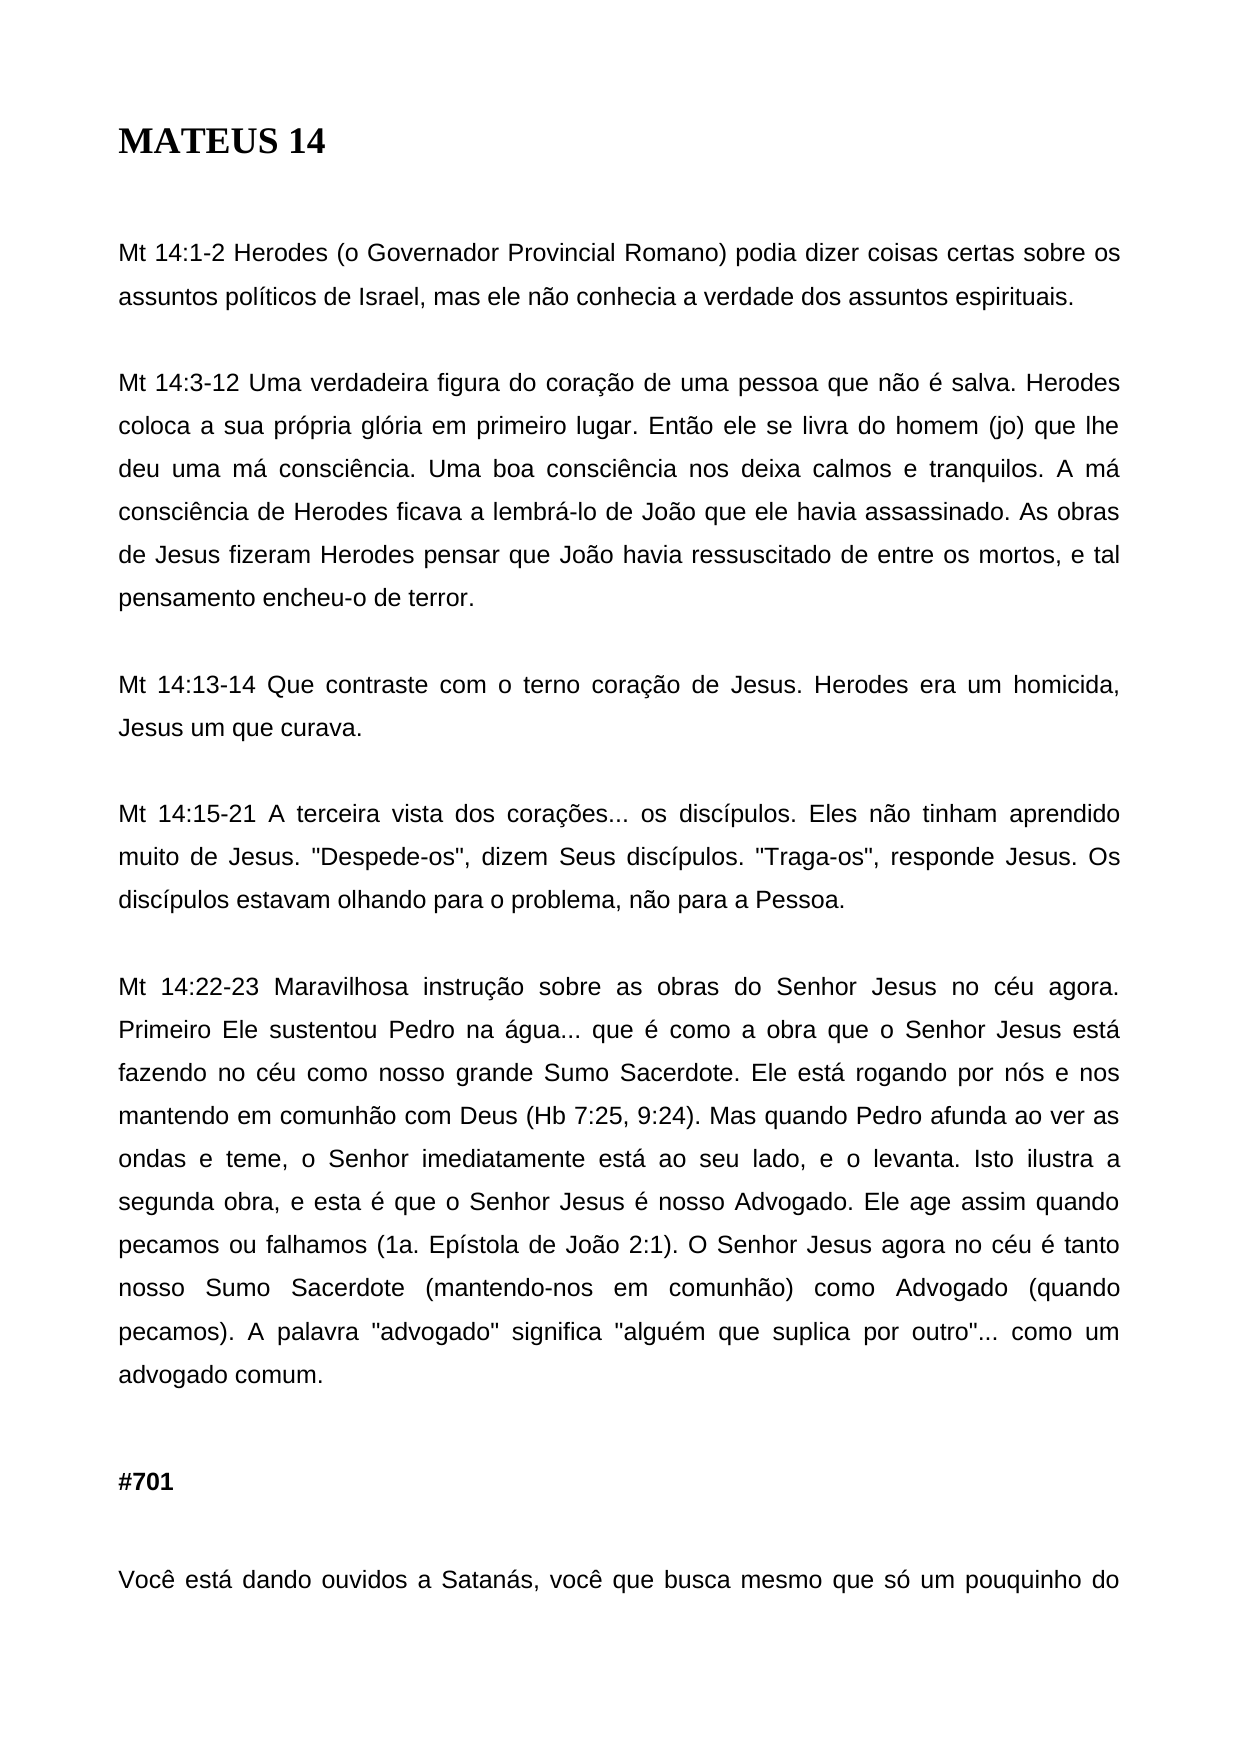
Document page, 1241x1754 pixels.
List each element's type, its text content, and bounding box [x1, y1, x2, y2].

text Mt 14:3-12 Uma verdadeira figura do coração de uma pessoa que não é salva. Herodes coloca a sua própria glória em primeiro lugar. Então ele se livra do homem (jo) que lhe deu uma má consciência. Uma boa consciência nos deixa calmos e tranquilos. A má consciência de Herodes ficava a lembrá-lo de João que ele havia assassinado. As obras de Jesus fizeram Herodes pensar que João havia ressuscitado de entre os mortos, e tal pensamento encheu-o de terror. [118, 368, 1122, 612]
text Você está dando ouvidos a Satanás, você que busca mesmo que só um pouquinho do [118, 1566, 1122, 1594]
text Mt 14:15-21 A terceira vista dos corações... os discípulos. Eles não tinham aprendido muito de Jesus. "Despede-os", dizem Seus discípulos. "Traga-os", responde Jesus. Os discípulos estavam olhando para o problema, não para a Pessoa. [118, 799, 1122, 914]
text Mt 14:22-23 Maravilhosa instrução sobre as obras do Senhor Jesus no céu agora. Primeiro Ele sustentou Pedro na água... que é como a obra que o Senhor Jesus está fazendo no céu como nosso grande Sumo Sacerdote. Ele está rogando por nós e nos mantendo em comunhão com Deus (Hb 7:25, 9:24). Mas quando Pedro afunda ao ver as ondas e teme, o Senhor imediatamente está ao seu lado, e o levanta. Isto ilustra a segunda obra, e esta é que o Senhor Jesus é nosso Advogado. Ele age assim quando pecamos ou falhamos (1a. Epístola de João 2:1). O Senhor Jesus agora no céu é tanto nosso Sumo Sacerdote (mantendo-nos em comunhão) como Advogado (quando pecamos). A palavra "advogado" significa "alguém que suplica por outro"... como um advogado comum. [118, 972, 1122, 1388]
subtitle #701 [118, 1467, 1122, 1496]
text Mt 14:1-2 Herodes (o Governador Provincial Romano) podia dizer coisas certas sobre os assuntos políticos de Israel, mas ele não conhecia a verdade dos assuntos espirituais. [118, 238, 1122, 310]
text Mt 14:13-14 Que contraste com o terno coração de Jesus. Herodes era um homicida, Jesus um que curava. [118, 670, 1122, 742]
subtitle MATEUS 14 [118, 118, 1122, 161]
